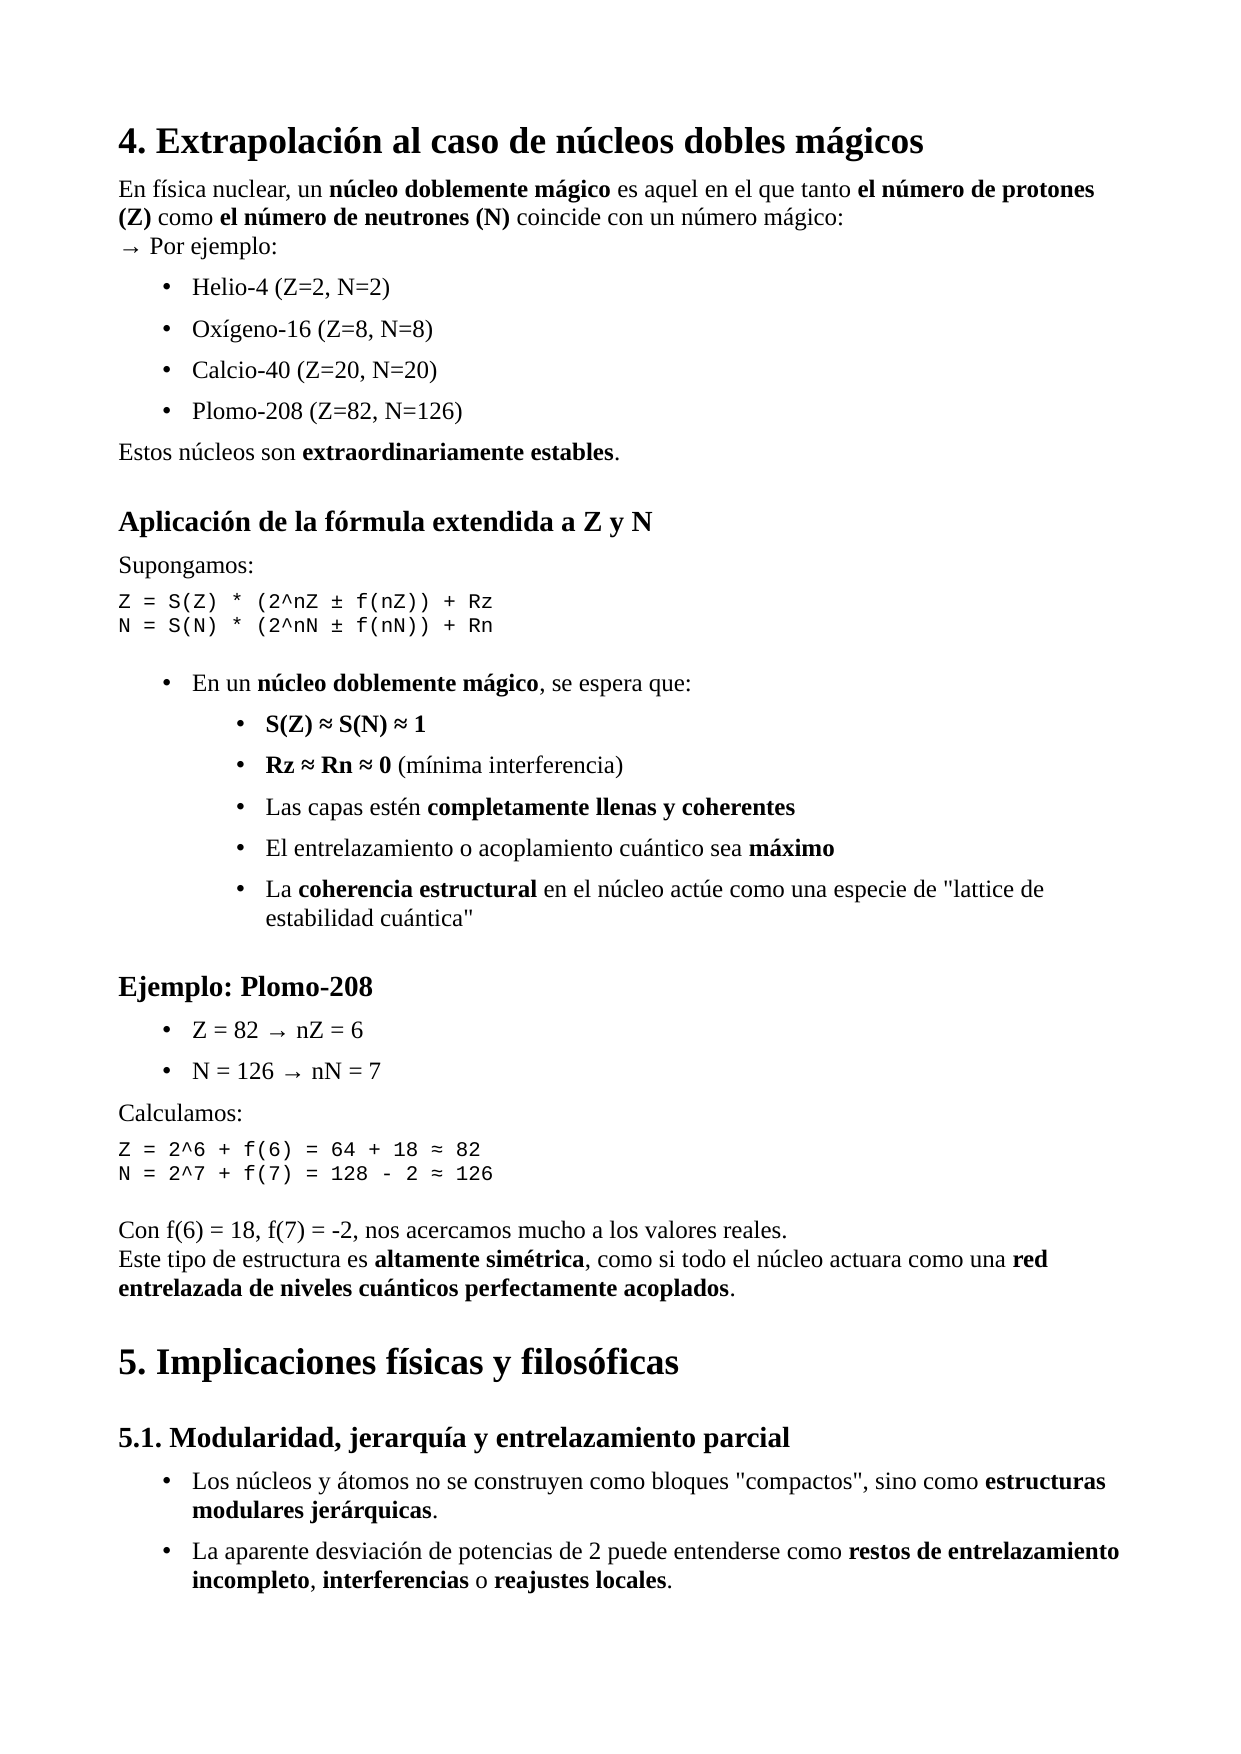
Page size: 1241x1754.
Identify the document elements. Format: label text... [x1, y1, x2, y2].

list Plomo-208 (Z=82, N=126) [162, 396, 1122, 425]
subtitle 5.1. Modularidad, jerarquía y entrelazamiento parcial [118, 1420, 1122, 1453]
list N = 126 → nN = 7 [162, 1056, 1122, 1085]
subtitle Ejemplo: Plomo-208 [118, 969, 1122, 1003]
list Z = 82 → nZ = 6 [162, 1015, 1122, 1044]
list S(Z) ≈ S(N) ≈ 1 [236, 709, 1122, 738]
list El entrelazamiento o acoplamiento cuántico sea máximo [236, 833, 1122, 862]
text Calculamos: [118, 1098, 1122, 1126]
list Las capas estén completamente llenas y coherentes [236, 792, 1122, 820]
text En física nuclear, un núcleo doblemente mágico es aquel en el que tanto el número de protones (Z) como el número de neutrones (N) coincide con un número mágico: → Por ejemplo: [118, 174, 1122, 260]
subtitle 5. Implicaciones físicas y filosóficas [118, 1339, 1122, 1382]
text Con f(6) = 18, f(7) = -2, nos acercamos mucho a los valores reales. Este tipo de estructura es altamente simétrica, como si todo el núcleo actuara como una red entrelazada de niveles cuánticos perfectamente acoplados. [118, 1216, 1122, 1302]
text Z = S(Z) * (2^nZ ± f(nZ)) + Rz [118, 591, 1122, 615]
text N = 2^7 + f(7) = 128 - 2 ≈ 126 [118, 1162, 1122, 1186]
subtitle Aplicación de la fórmula extendida a Z y N [118, 504, 1122, 537]
list Rz ≈ Rn ≈ 0 (mínima interferencia) [236, 750, 1122, 779]
list Helio-4 (Z=2, N=2) [162, 272, 1122, 301]
subtitle 4. Extrapolación al caso de núcleos dobles mágicos [118, 118, 1122, 161]
list Los núcleos y átomos no se construyen como bloques "compactos", sino como estructuras modulares jerárquicas. [162, 1466, 1122, 1523]
text N = S(N) * (2^nN ± f(nN)) + Rn [118, 615, 1122, 638]
list Calcio-40 (Z=20, N=20) [162, 355, 1122, 384]
list La coherencia estructural en el núcleo actúe como una especie de "lattice de estabilidad cuántica" [236, 874, 1122, 932]
text Supongamos: [118, 550, 1122, 578]
text Estos núcleos son extraordinariamente estables. [118, 437, 1122, 466]
text Z = 2^6 + f(6) = 64 + 18 ≈ 82 [118, 1139, 1122, 1162]
list La aparente desviación de potencias de 2 puede entenderse como restos de entrelazamiento incompleto, interferencias o reajustes locales. [162, 1536, 1122, 1593]
list En un núcleo doblemente mágico, se espera que: [162, 668, 1122, 697]
list Oxígeno-16 (Z=8, N=8) [162, 314, 1122, 342]
